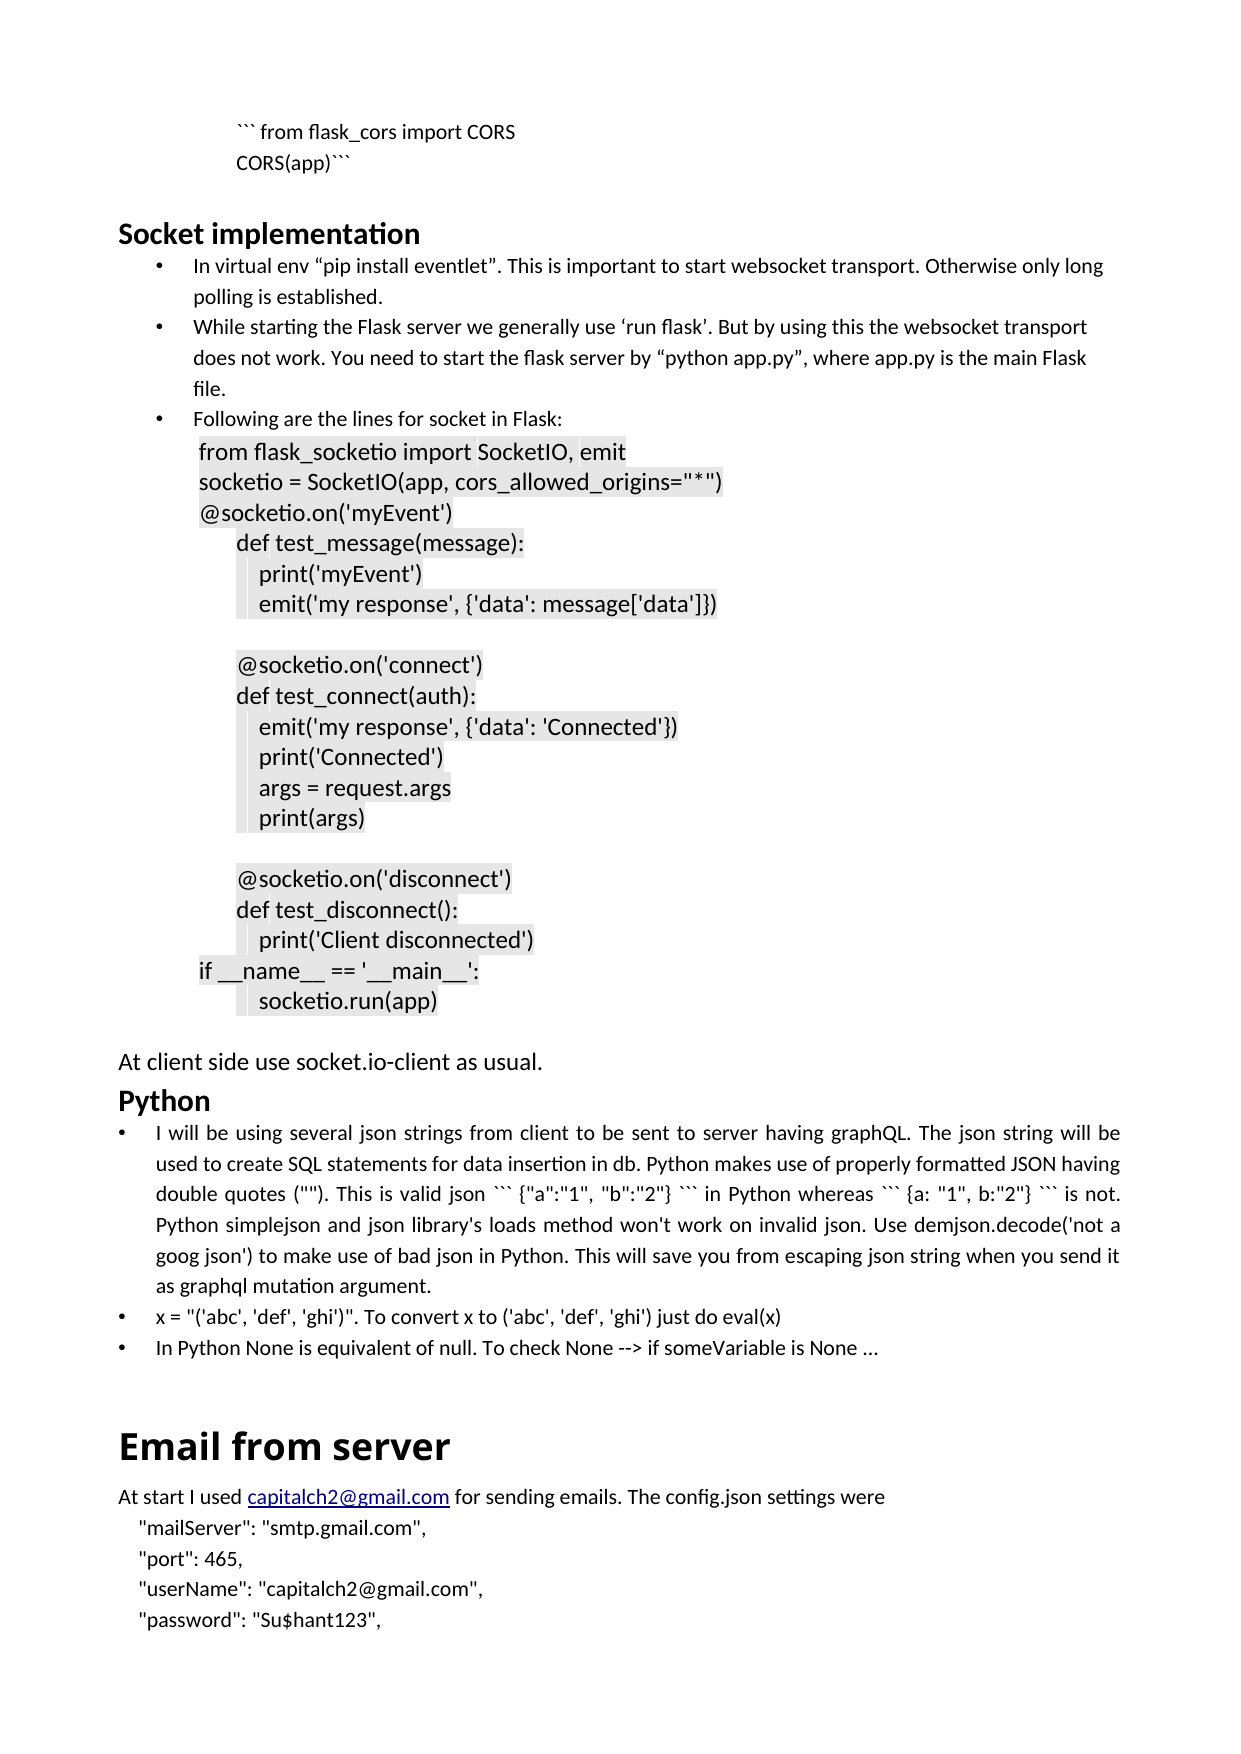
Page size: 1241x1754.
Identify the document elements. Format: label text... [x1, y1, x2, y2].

text "mailServer": "smtp.gmail.com", [118, 1514, 1122, 1541]
text print('Connected') [236, 741, 1122, 772]
text print('Client disconnected') [236, 924, 1122, 955]
list I will be using several json strings from client to be sent to server having graphQL. The json string will be used to create SQL statements for data insertion in db. Python makes use of properly formatted JSON having double quotes (""). This is valid json ``` {"a":"1", "b":"2"} ``` in Python whereas ``` {a: "1", b:"2"} ``` is not. Python simplejson and json library's loads method won't work on invalid json. Use demjson.decode('not a goog json') to make use of bad json in Python. This will save you from escaping json string when you send it as graphql mutation argument. [118, 1119, 1122, 1299]
text if __name__ == '__main__': [199, 955, 1122, 985]
list While starting the Flask server we generally use ‘run flask’. But by using this the websocket transport does not work. You need to start the flask server by “python app.py”, where app.py is the main Flask file. [156, 313, 1122, 401]
text from flask_socketio import SocketIO, emit [199, 436, 1122, 467]
text print('myEvent') [236, 558, 1122, 589]
text @socketio.on('connect') [236, 650, 1122, 680]
text @socketio.on('myEvent') [199, 497, 1122, 528]
text At start I used capitalch2@gmail.com for sending emails. The config.json settings were [118, 1483, 1122, 1510]
list In Python None is equivalent of null. To check None --> if someVariable is None ... [118, 1334, 1122, 1360]
text emit('my response', {'data': message['data']}) [236, 589, 1122, 619]
list x = "('abc', 'def', 'ghi')". To convert x to ('abc', 'def', 'ghi') just do eval(x) [118, 1303, 1122, 1330]
text args = request.args [236, 772, 1122, 802]
subtitle Python [118, 1081, 1122, 1119]
text "password": "Su$hant123", [118, 1606, 1122, 1633]
subtitle Email from server [118, 1420, 1122, 1471]
text def test_connect(auth): [236, 680, 1122, 711]
text ``` from flask_cors import CORS [236, 118, 1122, 145]
text At client side use socket.io-client as usual. [118, 1046, 1122, 1077]
text "port": 465, [118, 1545, 1122, 1571]
text socketio = SocketIO(app, cors_allowed_origins="*") [199, 467, 1122, 497]
text emit('my response', {'data': 'Connected'}) [236, 711, 1122, 741]
text @socketio.on('disconnect') [236, 863, 1122, 894]
text print(args) [236, 802, 1122, 833]
text CORS(app)``` [236, 149, 1122, 175]
list In virtual env “pip install eventlet”. This is important to start websocket transport. Otherwise only long polling is established. [156, 252, 1122, 309]
list Following are the lines for socket in Flask: [156, 405, 1122, 432]
text def test_disconnect(): [236, 894, 1122, 924]
subtitle Socket implementation [118, 214, 1122, 252]
text socketio.run(app) [236, 985, 1122, 1016]
text "userName": "capitalch2@gmail.com", [118, 1575, 1122, 1602]
text def test_message(message): [236, 528, 1122, 558]
